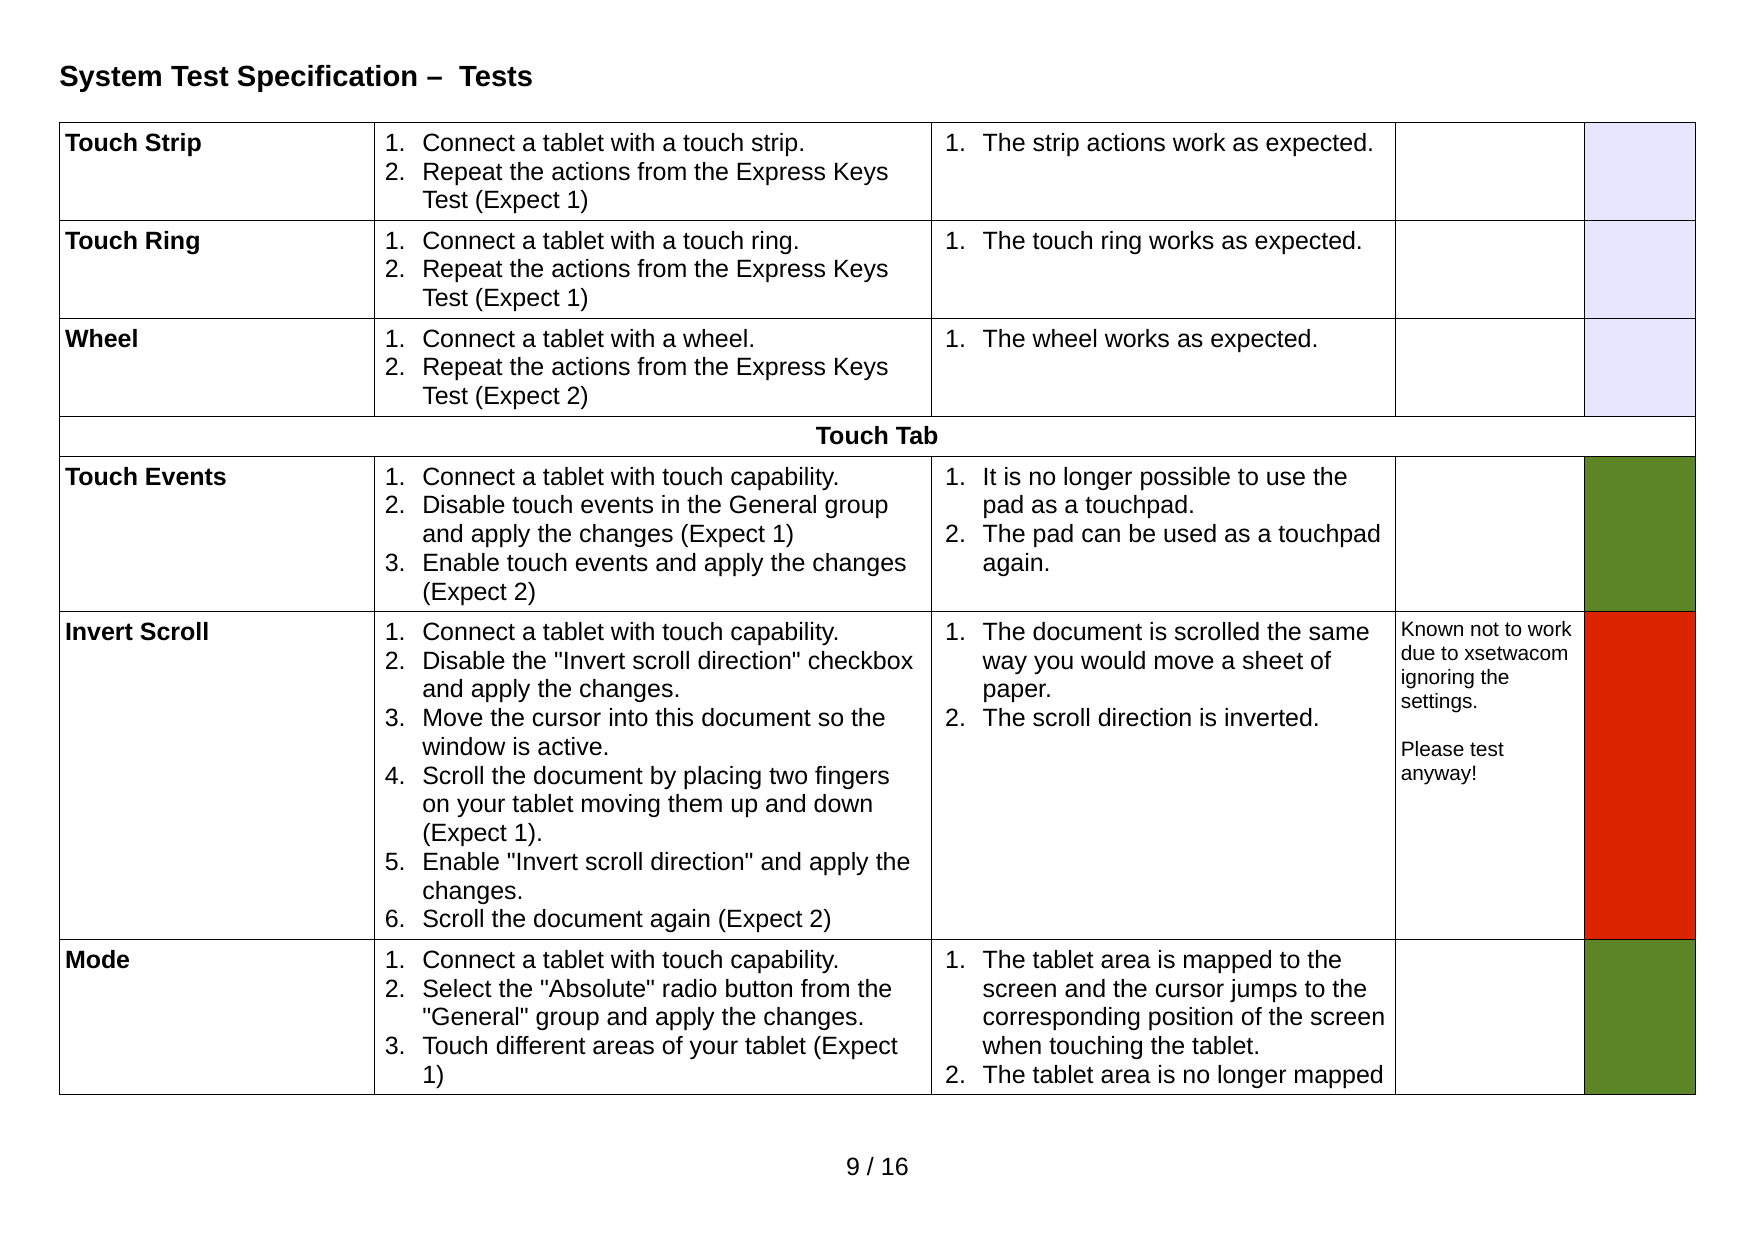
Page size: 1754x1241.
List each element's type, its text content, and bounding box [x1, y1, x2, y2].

table_cell Connect a tablet with touch capability. Disable the "Invert scroll direction" checkbox and apply the changes. Move the cursor into this document so the window is active. Scroll the document by placing two fingers on your tablet moving them up and down (Expect 1). Enable "Invert scroll direction" and apply the changes. Scroll the document again (Expect 2) [375, 612, 931, 939]
table_cell Touch Events [60, 457, 374, 611]
table_cell Connect a tablet with touch capability. Select the "Absolute" radio button from the "General" group and apply the changes. Touch different areas of your tablet (Expect 1) Select the "Relative" radio button from the "General" group and apply the changes. Touch different areas of your tablet and move your finger on the tablet. (Expect 2) [375, 940, 931, 1094]
table_cell The touch ring works as expected. [932, 221, 1395, 318]
table_cell Wheel [60, 319, 374, 416]
table_cell [1396, 123, 1584, 220]
table_cell [1585, 221, 1695, 318]
table_cell Connect a tablet with a touch strip. Repeat the actions from the Express Keys Test (Expect 1) [375, 123, 931, 220]
table_cell [1396, 221, 1584, 318]
table_cell [1585, 319, 1695, 416]
table_cell Touch Strip [60, 123, 374, 220]
table_cell It is no longer possible to use the pad as a touchpad. The pad can be used as a touchpad again. [932, 457, 1395, 611]
table_cell The document is scrolled the same way you would move a sheet of paper. The scroll direction is inverted. [932, 612, 1395, 939]
table_cell [1396, 457, 1584, 611]
table_cell [1396, 940, 1584, 1094]
table_cell The wheel works as expected. [932, 319, 1395, 416]
table_cell Mode [60, 940, 374, 1094]
table_cell Invert Scroll [60, 612, 374, 939]
table_cell [1585, 123, 1695, 220]
table_cell Touch Tab [60, 417, 1695, 456]
table_cell [1585, 457, 1695, 611]
table_cell [1585, 940, 1695, 1094]
table_cell Connect a tablet with touch capability. Disable touch events in the General group and apply the changes (Expect 1) Enable touch events and apply the changes (Expect 2) [375, 457, 931, 611]
table_cell Connect a tablet with a wheel. Repeat the actions from the Express Keys Test (Expect 2) [375, 319, 931, 416]
table_cell The strip actions work as expected. [932, 123, 1395, 220]
table_cell Touch Ring [60, 221, 374, 318]
table_cell [1396, 319, 1584, 416]
table_cell The tablet area is mapped to the screen and the cursor jumps to the corresponding position of the screen when touching the tablet. The tablet area is no longer mapped [932, 940, 1395, 1094]
table_cell [1585, 612, 1695, 939]
table_cell Known not to work due to xsetwacom ignoring the settings. Please test anyway! [1396, 612, 1584, 939]
table_cell Connect a tablet with a touch ring. Repeat the actions from the Express Keys Test (Expect 1) [375, 221, 931, 318]
